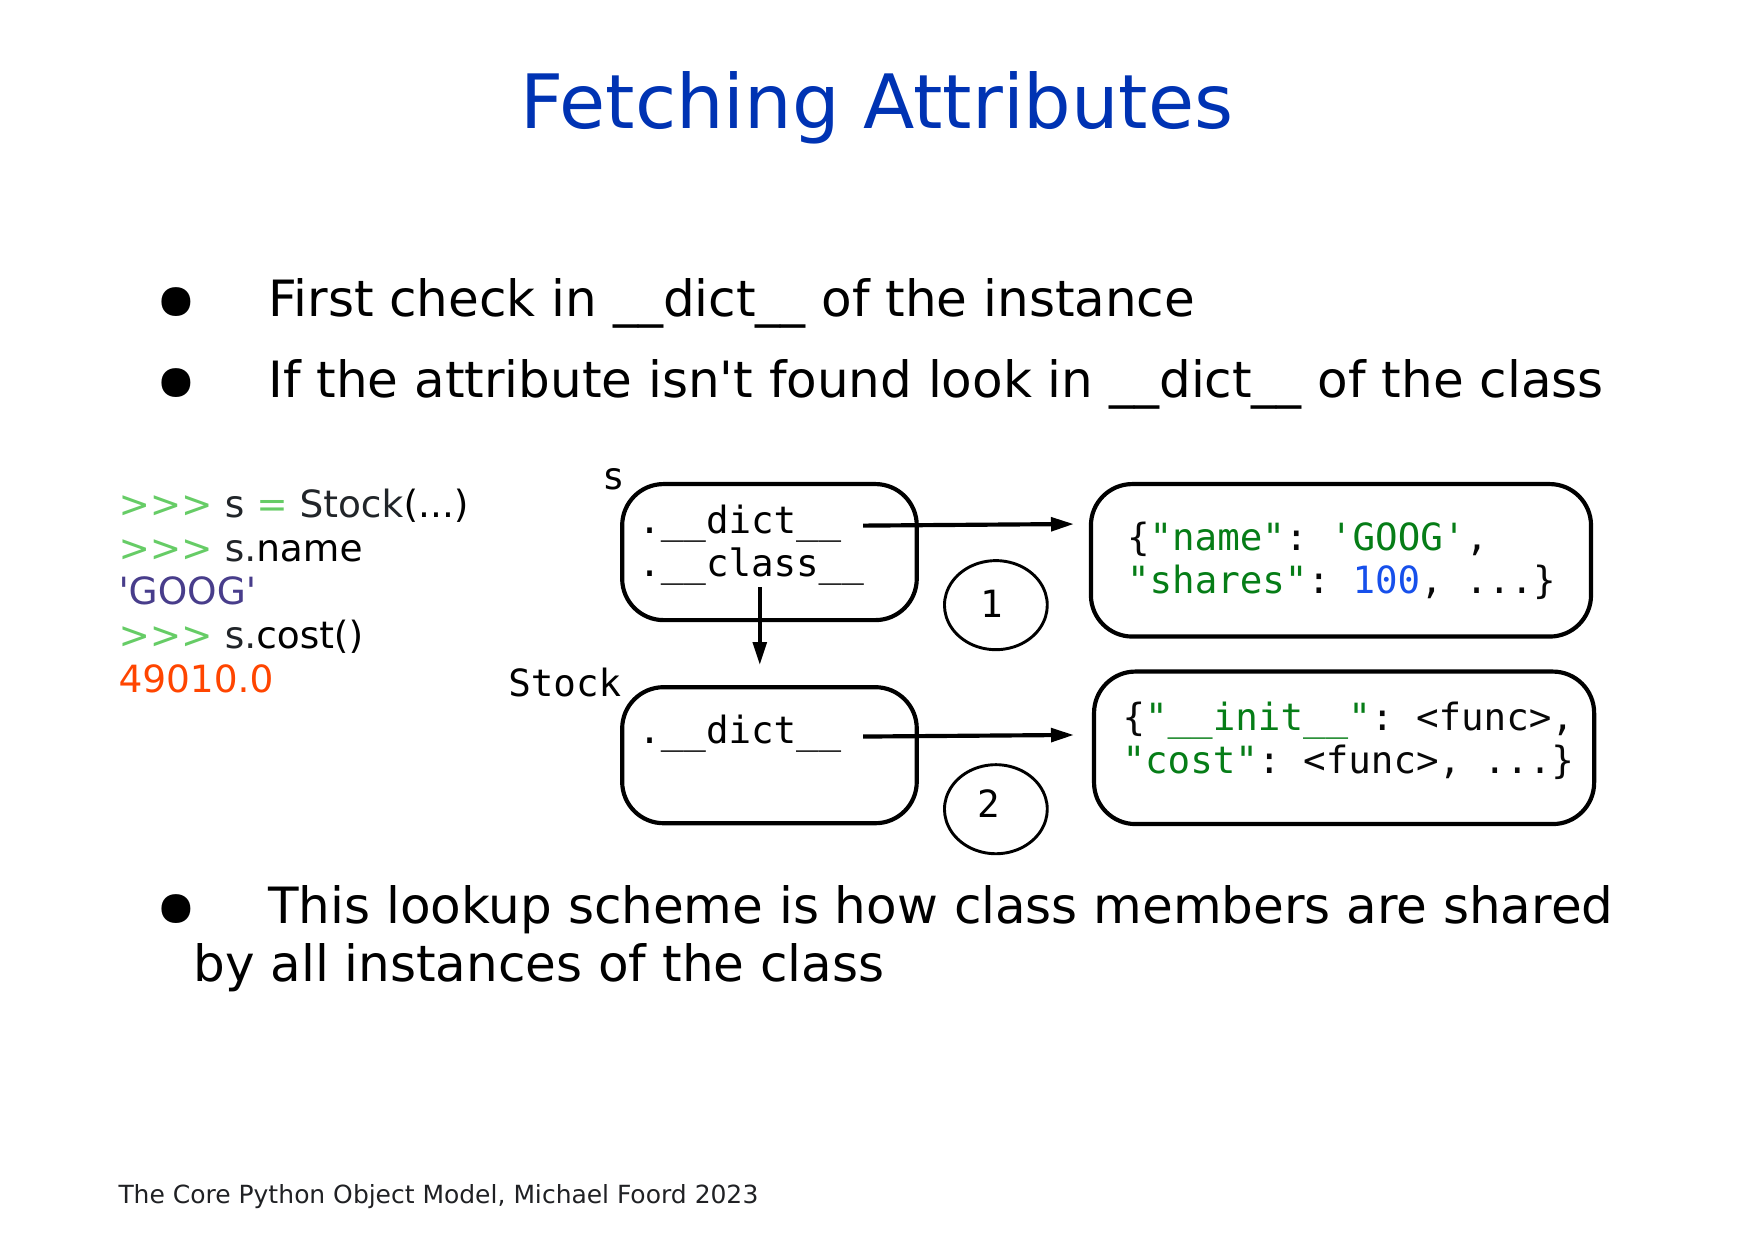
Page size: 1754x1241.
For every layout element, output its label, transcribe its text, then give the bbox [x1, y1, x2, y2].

text 49010.0 [118, 657, 1636, 701]
text >>> s = Stock(...) [625, 487, 914, 526]
text 'GOOG' [904, 570, 960, 613]
text >>> s.name [1094, 526, 1588, 570]
text 'GOOG' [1590, 570, 1636, 613]
text >>> s = Stock(...) [1094, 487, 1588, 526]
list If the attribute isn't found look in __dict__ of the class [156, 351, 1636, 410]
text 'GOOG' [1032, 570, 1092, 613]
text >>> s.name [118, 526, 620, 570]
list This lookup scheme is how class members are shared by all instances of the class [156, 877, 1636, 993]
text >>> s = Stock(...) [889, 483, 1119, 526]
text 'GOOG' [1381, 570, 1391, 591]
text >>> s.name [969, 563, 1022, 570]
text 'GOOG' [1403, 570, 1413, 591]
text >>> s.name [1594, 526, 1636, 570]
text >>> s = Stock(...) [118, 483, 650, 526]
text 'GOOG' [625, 570, 914, 613]
text [762, 613, 1636, 657]
text >>> s.name [919, 526, 1088, 570]
text >>> s.name [1403, 526, 1414, 548]
text >>> s.cost() [118, 613, 758, 657]
text >>> s.name [1381, 526, 1392, 548]
text 'GOOG' [946, 570, 1045, 613]
text 'GOOG' [118, 570, 635, 613]
list First check in __dict__ of the instance [156, 269, 1636, 328]
text >>> s.name [625, 526, 914, 570]
text >>> s = Stock(...) [1563, 483, 1636, 526]
text 'GOOG' [1094, 570, 1588, 613]
text Fetching Attributes [118, 59, 1636, 146]
